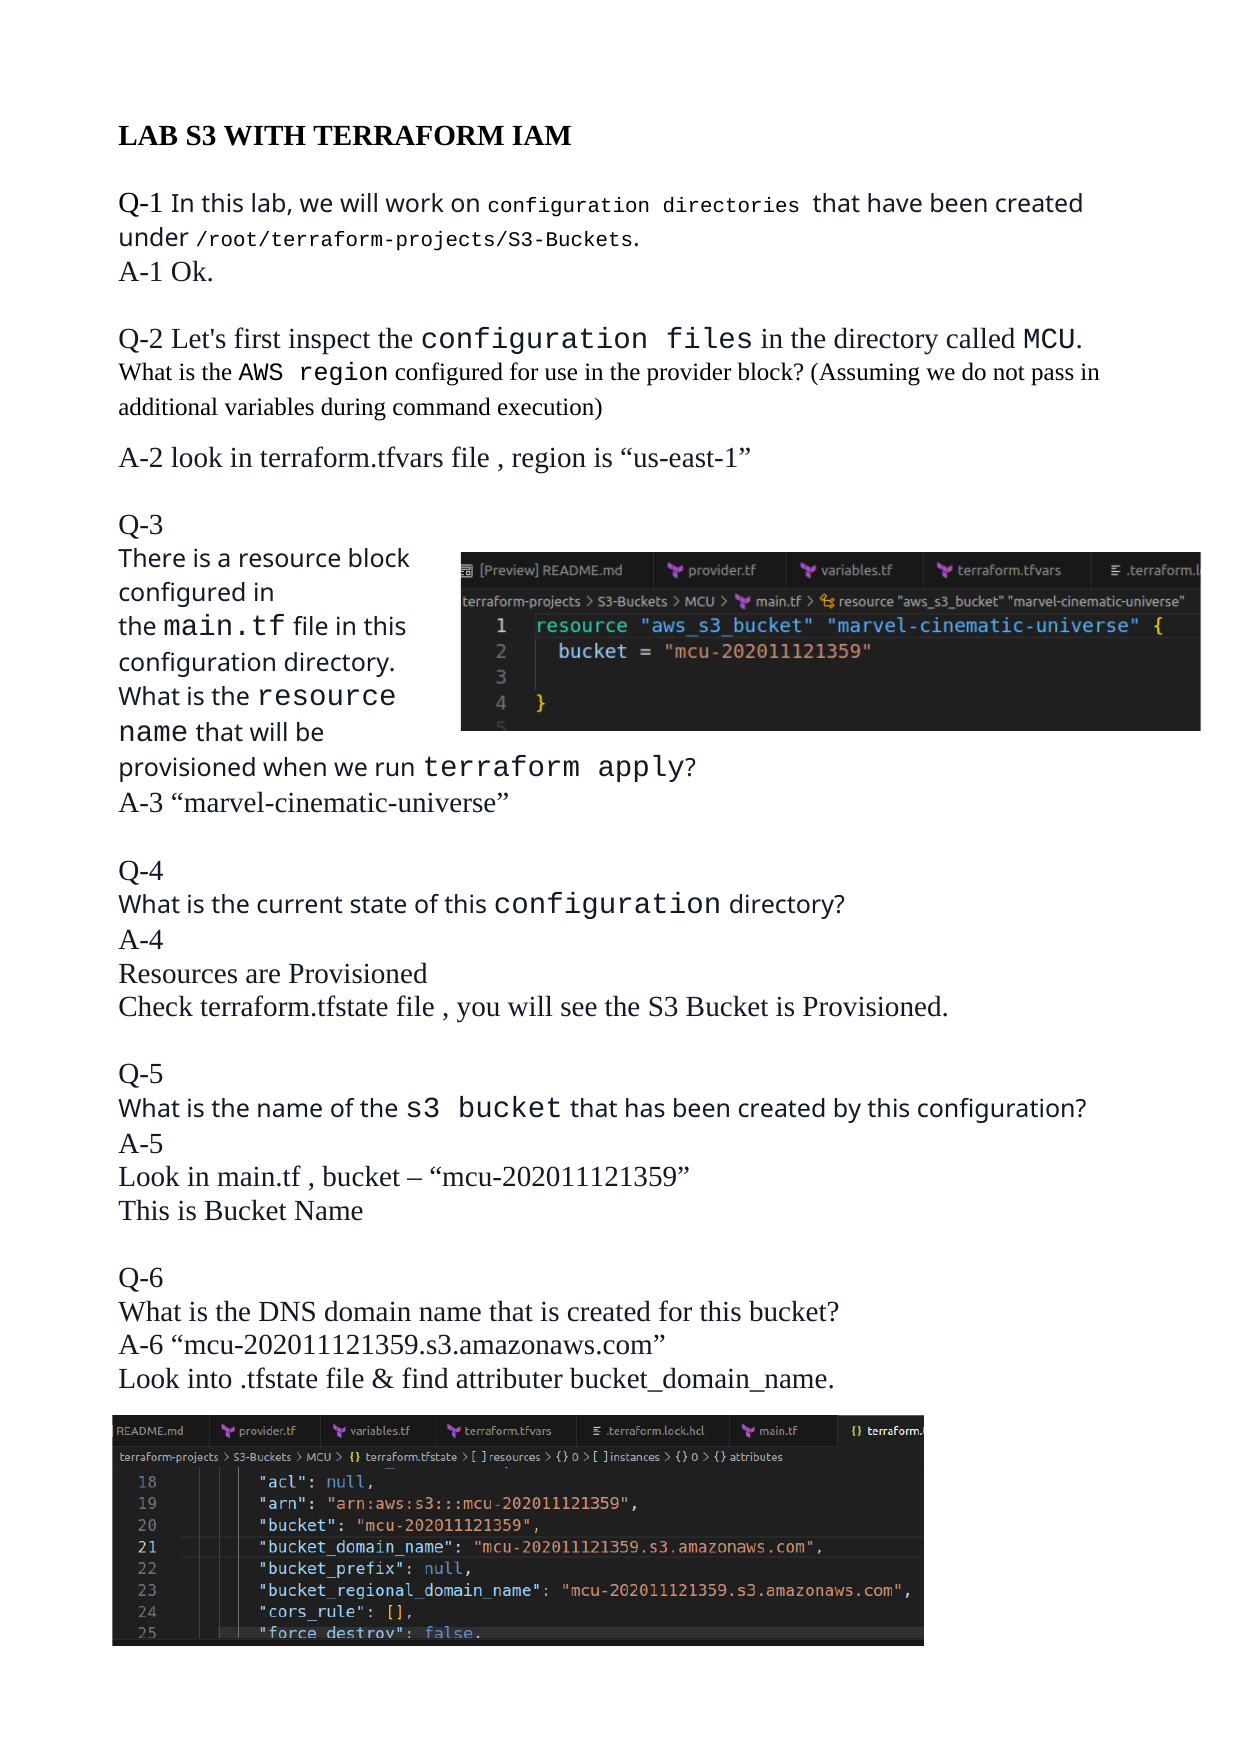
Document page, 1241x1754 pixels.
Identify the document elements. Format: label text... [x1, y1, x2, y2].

picture [112, 1411, 924, 1646]
text Q-1 In this lab, we will work on configuration directories that have been created under /root/terraform-projects/S3-Buckets. [118, 185, 1122, 254]
text Q-2 Let's first inspect the configuration files in the directory called MCU. [118, 321, 1122, 357]
text This is Bucket Name [118, 1193, 1122, 1227]
text What is the name of the s3 bucket that has been created by this configuration? [118, 1090, 1122, 1126]
text Resources are Provisioned [118, 956, 1122, 989]
text A-6 “mcu-202011121359.s3.amazonaws.com” [118, 1327, 1122, 1361]
text Q-4 [118, 853, 1122, 886]
text There is a resource block configured in the main.tf file in this configuration directory. What is the resource name that will be provisioned when we run terraform apply? [118, 540, 1122, 786]
text Check terraform.tfstate file , you will see the S3 Bucket is Provisioned. [118, 989, 1122, 1023]
text Look into .tfstate file & find attributer bucket_domain_name. [118, 1361, 1122, 1394]
text A-3 “marvel-cinematic-universe” [118, 786, 1122, 819]
text What is the DNS domain name that is created for this bucket? [118, 1294, 1122, 1327]
text Look in main.tf , bucket – “mcu-202011121359” [118, 1159, 1122, 1193]
text A-2 look in terraform.tfvars file , region is “us-east-1” [118, 440, 1122, 473]
text A-4 [118, 922, 1122, 956]
text What is the current state of this configuration directory? [118, 886, 1122, 922]
text A-1 Ok. [118, 254, 1122, 287]
picture [460, 552, 1201, 731]
text Q-6 [118, 1260, 1122, 1294]
text What is the AWS region configured for use in the provider block? (Assuming we do not pass in additional variables during command execution) [118, 357, 1122, 421]
text Q-5 [118, 1056, 1122, 1090]
text LAB S3 WITH TERRAFORM IAM [118, 118, 1122, 152]
text Q-3 [118, 507, 1122, 540]
text A-5 [118, 1126, 1122, 1159]
